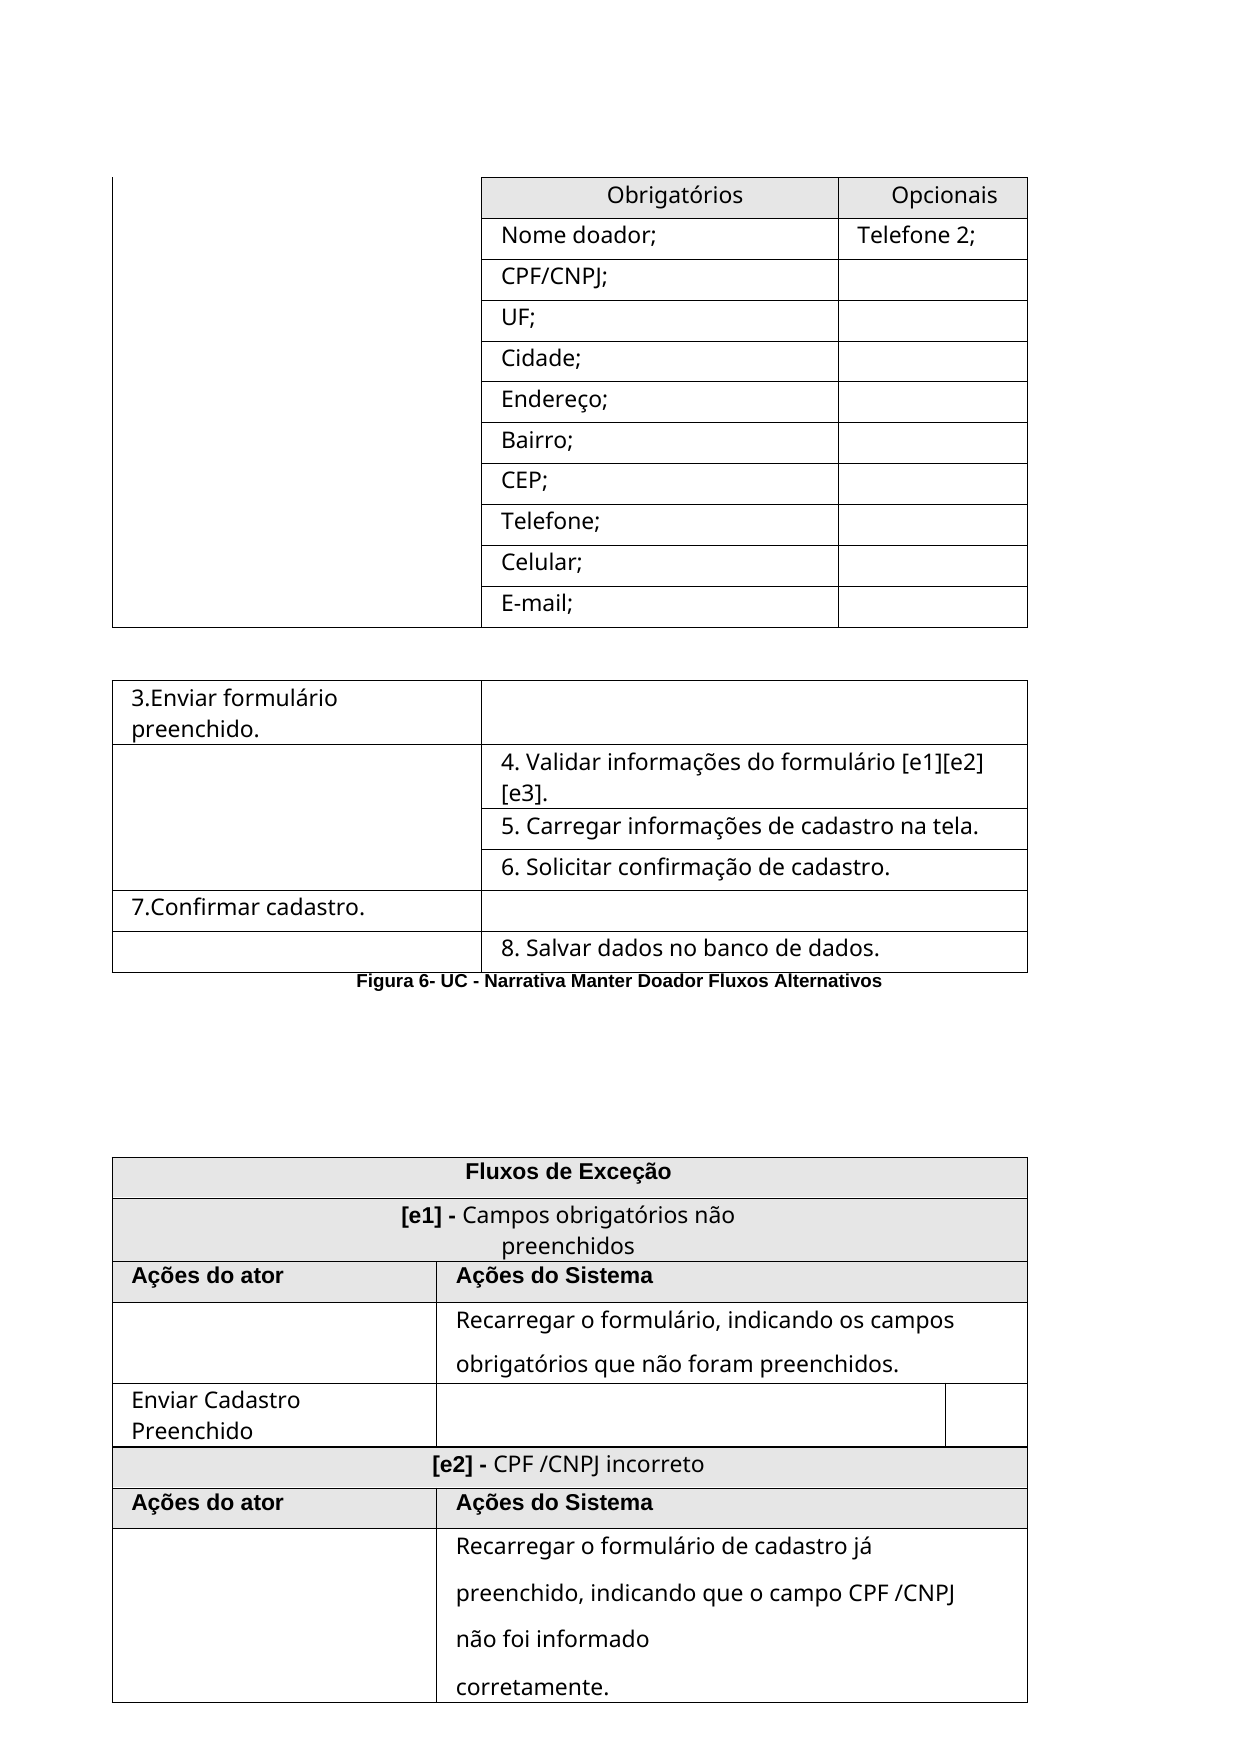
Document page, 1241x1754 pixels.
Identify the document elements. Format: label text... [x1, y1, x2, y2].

table_cell [839, 464, 1027, 504]
table_cell [839, 382, 1027, 422]
table_cell Recarregar o formulário de cadastro já preenchido, indicando que o campo CPF /CNPJ não foi informado corretamente. [437, 1529, 1027, 1702]
table_cell E-mail; [482, 587, 838, 627]
table_cell [839, 301, 1027, 341]
table_cell Enviar Cadastro Preenchido [113, 1384, 436, 1446]
text Figura 6- UC - Narrativa Manter Doador Fluxos Alternativos [155, 973, 1084, 991]
table_cell 6. Solicitar confirmação de cadastro. [482, 850, 1027, 890]
table_header Fluxos de Exceção [113, 1158, 1027, 1197]
table_cell [839, 342, 1027, 381]
table_cell 5. Carregar informações de cadastro na tela. [482, 809, 1027, 849]
table_cell [482, 891, 1027, 931]
table_cell Ações do Sistema [437, 1489, 1027, 1528]
table_cell [113, 1303, 436, 1383]
table_cell [839, 587, 1027, 627]
table_cell [839, 546, 1027, 586]
table_cell 4. Validar informações do formulário [e1][e2][e3]. [482, 745, 1027, 808]
table_cell 8. Salvar dados no banco de dados. [482, 932, 1027, 972]
table_cell [839, 505, 1027, 545]
table_header [482, 681, 1027, 744]
table_cell Nome doador; [482, 219, 838, 259]
table_cell [437, 1384, 945, 1446]
table_cell CPF/CNPJ; [482, 260, 838, 300]
table_cell Telefone 2; [839, 219, 1027, 259]
table_cell Bairro; [482, 423, 838, 463]
table_cell [839, 423, 1027, 463]
table_cell 7.Confirmar cadastro. [113, 891, 481, 931]
table_cell Celular; [482, 546, 838, 586]
table_cell [113, 745, 481, 890]
table_header [113, 177, 481, 627]
table_cell [839, 260, 1027, 300]
table_cell Ações do ator [113, 1262, 436, 1302]
table_cell Telefone; [482, 505, 838, 545]
table_cell CEP; [482, 464, 838, 504]
table_header Opcionais [839, 178, 1027, 218]
table_cell UF; [482, 301, 838, 341]
table_header 3.Enviar formulário preenchido. [113, 681, 481, 744]
table_cell Endereço; [482, 382, 838, 422]
table_cell Ações do Sistema [437, 1262, 1027, 1302]
table_cell [e1] - Campos obrigatórios não preenchidos [113, 1199, 1027, 1261]
table_cell [e2] - CPF /CNPJ incorreto [113, 1448, 1027, 1487]
table_cell Ações do ator [113, 1489, 436, 1528]
table_cell [113, 932, 481, 972]
table_cell Recarregar o formulário, indicando os campos obrigatórios que não foram preenchidos. [437, 1303, 1027, 1383]
table_cell [113, 1529, 436, 1702]
table_header Obrigatórios [482, 178, 838, 218]
table_cell [946, 1384, 1027, 1446]
table_cell Cidade; [482, 342, 838, 381]
